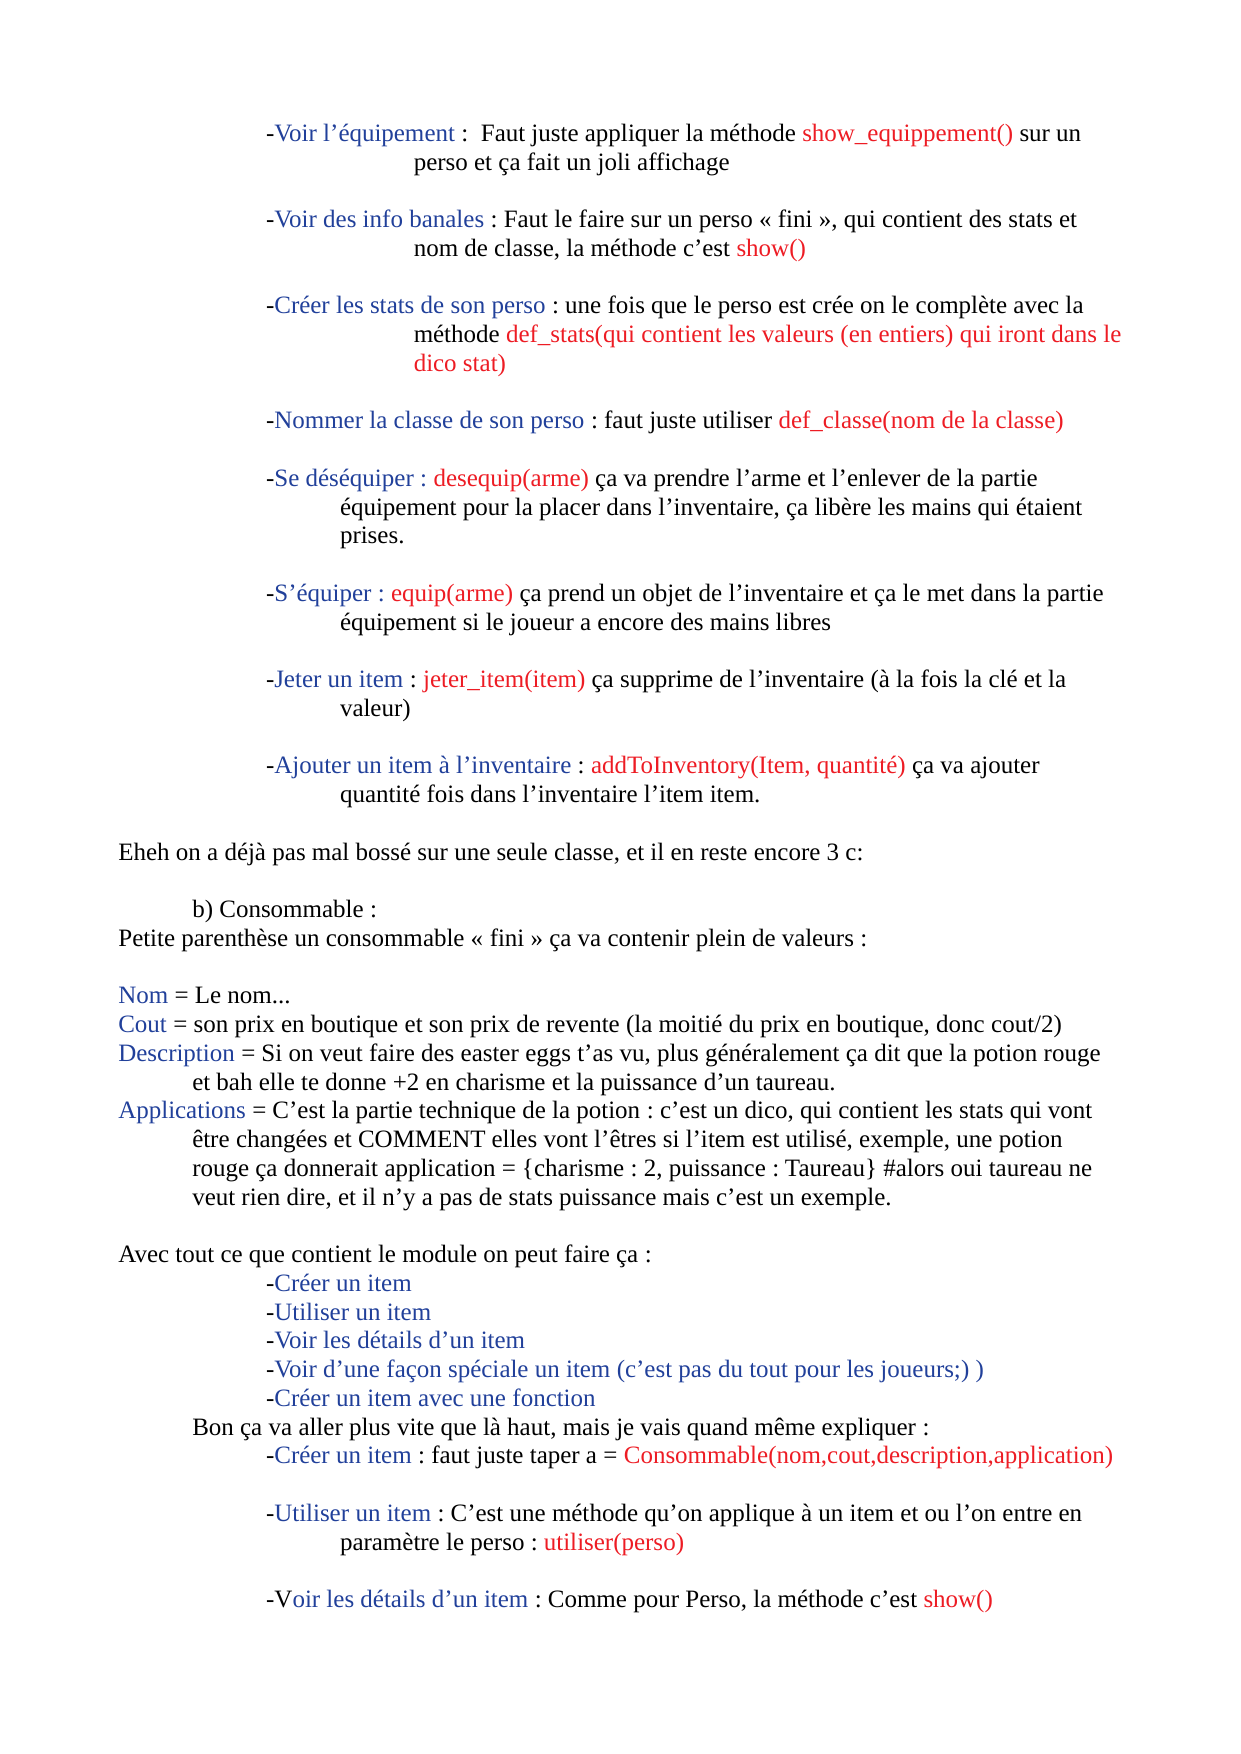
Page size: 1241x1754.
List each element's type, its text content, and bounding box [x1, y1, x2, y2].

text -Voir des info banales : Faut le faire sur un perso « fini », qui contient des stats et nom de classe, la méthode c’est show() [118, 204, 1122, 262]
text -Créer les stats de son perso : une fois que le perso est crée on le complète avec la méthode def_stats(qui contient les valeurs (en entiers) qui iront dans le dico stat) [118, 291, 1122, 377]
text Description = Si on veut faire des easter eggs t’as vu, plus généralement ça dit que la potion rouge et bah elle te donne +2 en charisme et la puissance d’un taureau. [118, 1038, 1122, 1096]
text -Voir les détails d’un item : Comme pour Perso, la méthode c’est show() [118, 1584, 1122, 1613]
text -Voir l’équipement : Faut juste appliquer la méthode show_equippement() sur un perso et ça fait un joli affichage [118, 118, 1122, 176]
text -Créer un item : faut juste taper a = Consommable(nom,cout,description,application) [118, 1441, 1122, 1469]
text -Se déséquiper : desequip(arme) ça va prendre l’arme et l’enlever de la partie équipement pour la placer dans l’inventaire, ça libère les mains qui étaient prises. [118, 463, 1122, 549]
text -S’équiper : equip(arme) ça prend un objet de l’inventaire et ça le met dans la partie équipement si le joueur a encore des mains libres [118, 578, 1122, 636]
text b) Consommable : [118, 894, 1122, 923]
text Applications = C’est la partie technique de la potion : c’est un dico, qui contient les stats qui vont être changées et COMMENT elles vont l’êtres si l’item est utilisé, exemple, une potion rouge ça donnerait application = {charisme : 2, puissance : Taureau} #alors oui taureau ne veut rien dire, et il n’y a pas de stats puissance mais c’est un exemple. [118, 1096, 1122, 1211]
text Eheh on a déjà pas mal bossé sur une seule classe, et il en reste encore 3 c: [118, 837, 1122, 866]
text -Voir les détails d’un item [118, 1326, 1122, 1354]
text -Créer un item [118, 1268, 1122, 1297]
text Avec tout ce que contient le module on peut faire ça : [118, 1239, 1122, 1268]
text -Nommer la classe de son perso : faut juste utiliser def_classe(nom de la classe) [118, 406, 1122, 434]
text Nom = Le nom... [118, 981, 1122, 1009]
text -Voir d’une façon spéciale un item (c’est pas du tout pour les joueurs;) ) [118, 1354, 1122, 1383]
text -Utiliser un item [118, 1297, 1122, 1326]
text -Utiliser un item : C’est une méthode qu’on applique à un item et ou l’on entre en paramètre le perso : utiliser(perso) [118, 1498, 1122, 1556]
text Cout = son prix en boutique et son prix de revente (la moitié du prix en boutique, donc cout/2) [118, 1009, 1122, 1038]
text -Ajouter un item à l’inventaire : addToInventory(Item, quantité) ça va ajouter quantité fois dans l’inventaire l’item item. [118, 751, 1122, 808]
text -Créer un item avec une fonction [118, 1383, 1122, 1412]
text Bon ça va aller plus vite que là haut, mais je vais quand même expliquer : [118, 1412, 1122, 1441]
text -Jeter un item : jeter_item(item) ça supprime de l’inventaire (à la fois la clé et la valeur) [118, 664, 1122, 722]
text Petite parenthèse un consommable « fini » ça va contenir plein de valeurs : [118, 923, 1122, 952]
